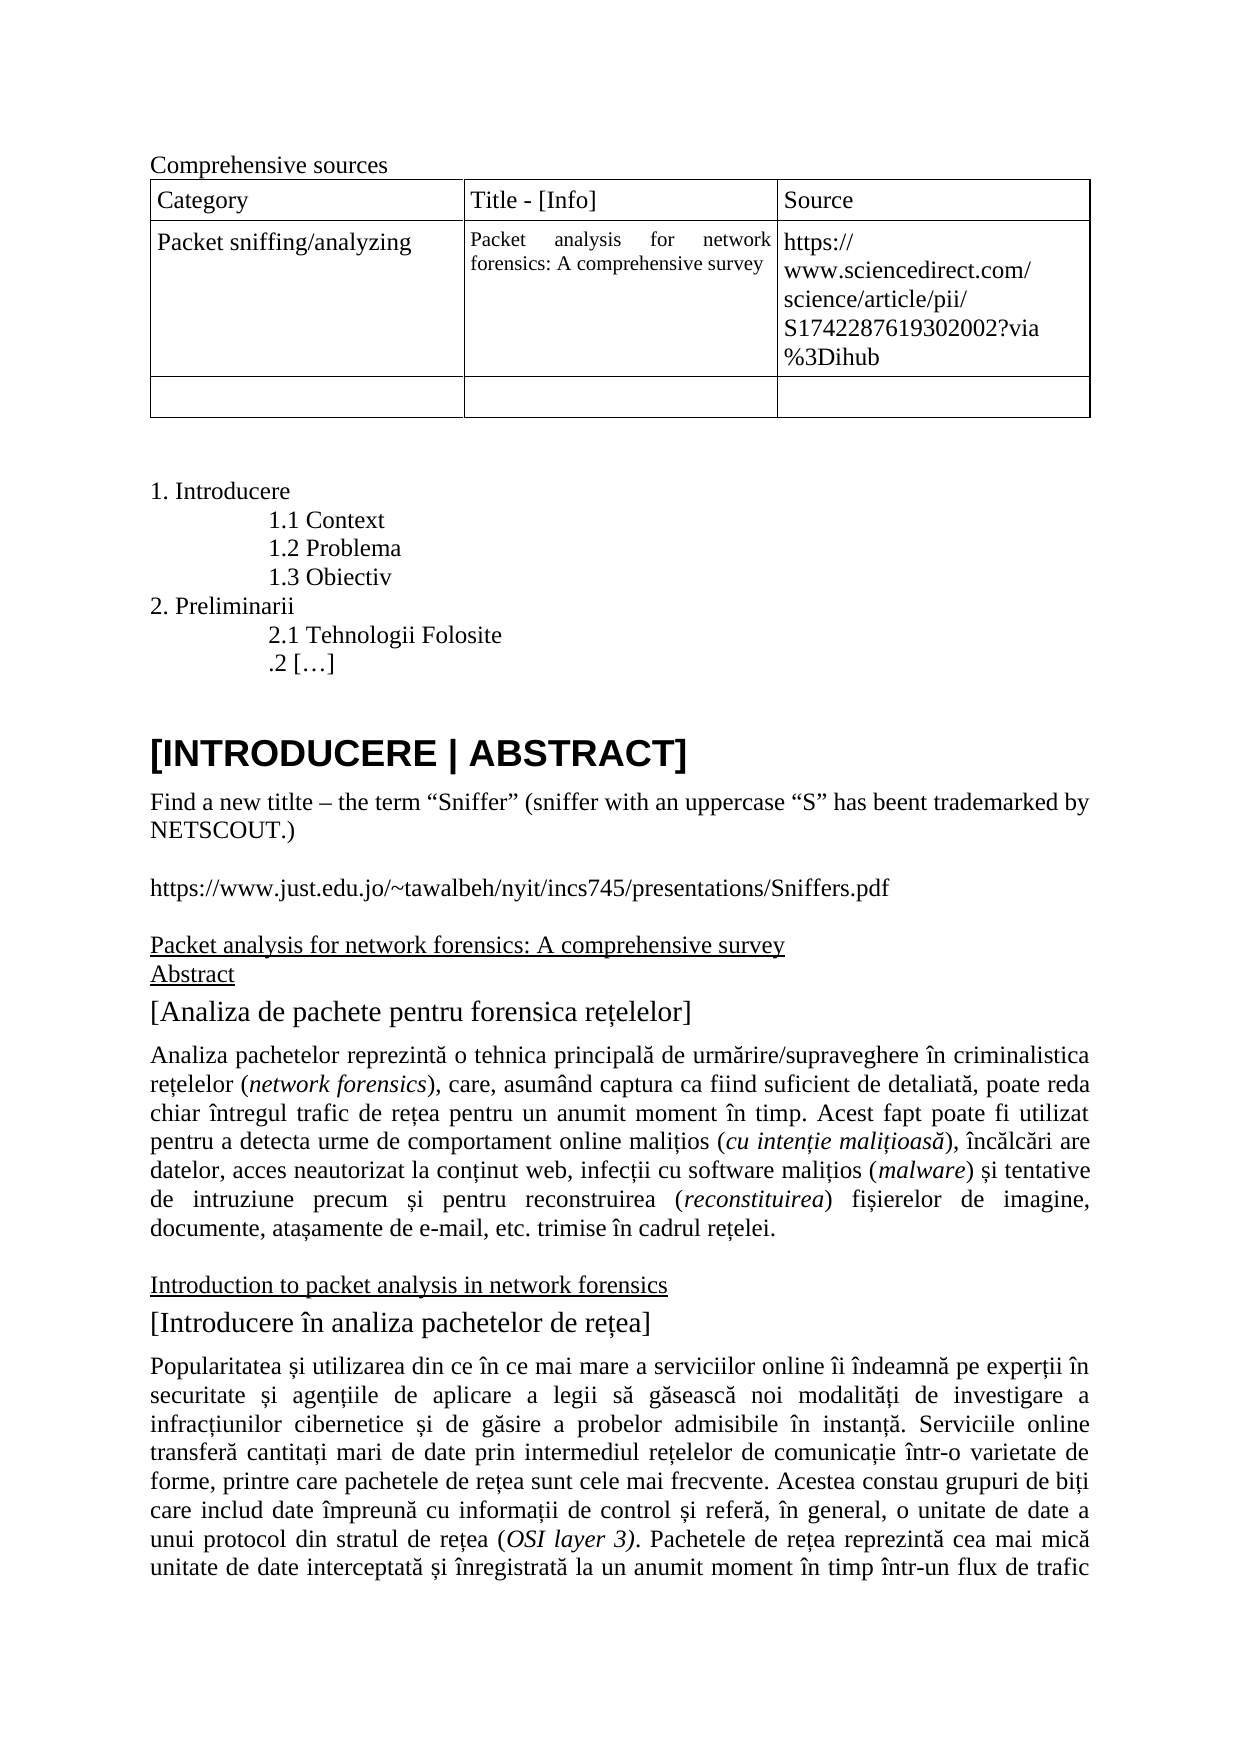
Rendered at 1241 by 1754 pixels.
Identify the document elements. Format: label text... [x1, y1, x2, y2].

text 2.1 Tehnologii Folosite [150, 620, 1091, 648]
table_cell Packet sniffing/analyzing [151, 221, 463, 376]
text Packet analysis for network forensics: A comprehensive survey [150, 930, 1091, 959]
table_header Title - [Info] [465, 180, 777, 220]
text Introduction to packet analysis in network forensics [150, 1270, 1091, 1299]
table_header Source [778, 180, 1089, 220]
text Find a new titlte – the term “Sniffer” (sniffer with an uppercase “S” has beent trademarked by NETSCOUT.) [150, 787, 1091, 844]
subtitle [Introducere în analiza pachetelor de rețea] [150, 1305, 1091, 1339]
text Popularitatea și utilizarea din ce în ce mai mare a serviciilor online îi îndeamnă pe experții în securitate și agențiile de aplicare a legii să găsească noi modalități de investigare a infracțiunilor cibernetice și de găsire a probelor admisibile în instanță. Serviciile online transferă cantitați mari de date prin intermediul rețelelor de comunicație într-o varietate de forme, printre care pachetele de rețea sunt cele mai frecvente. Acestea constau grupuri de biți care includ date împreună cu informații de control și referă, în general, o unitate de date a unui protocol din stratul de rețea (OSI layer 3). Pachetele de rețea reprezintă cea mai mică unitate de date interceptată și înregistrată la un anumit moment în timp într-un flux de trafic [150, 1351, 1091, 1581]
text Abstract [150, 959, 1091, 988]
text 1.1 Context [150, 505, 1091, 533]
table_cell https://www.sciencedirect.com/science/article/pii/S1742287619302002?via%3Dihub [778, 221, 1089, 376]
text Analiza pachetelor reprezintă o tehnica principală de urmărire/supraveghere în criminalistica rețelelor (network forensics), care, asumând captura ca fiind suficient de detaliată, poate reda chiar întregul trafic de rețea pentru un anumit moment în timp. Acest fapt poate fi utilizat pentru a detecta urme de comportament online malițios (cu intenție malițioasă), încălcări are datelor, acces neautorizat la conținut web, infecții cu software malițios (malware) și tentative de intruziune precum și pentru reconstruirea (reconstituirea) fișierelor de imagine, documente, atașamente de e-mail, etc. trimise în cadrul rețelei. [150, 1040, 1091, 1241]
table_cell Packet analysis for network forensics: A comprehensive survey [465, 221, 777, 376]
table_cell [151, 377, 463, 417]
subtitle [INTRODUCERE | ABSTRACT] [150, 731, 1091, 774]
text 1.2 Problema [150, 533, 1091, 562]
subtitle [Analiza de pachete pentru forensica rețelelor] [150, 994, 1091, 1028]
text Comprehensive sources [150, 150, 1091, 179]
text 2. Preliminarii [150, 591, 1091, 620]
text 1. Introducere [150, 476, 1091, 505]
table_header Category [151, 180, 463, 220]
text 1.3 Obiectiv [150, 562, 1091, 591]
text https://www.just.edu.jo/~tawalbeh/nyit/incs745/presentations/Sniffers.pdf [150, 873, 1091, 902]
text .2 […] [150, 648, 1091, 677]
table_cell [778, 377, 1089, 417]
table_cell [465, 377, 777, 417]
